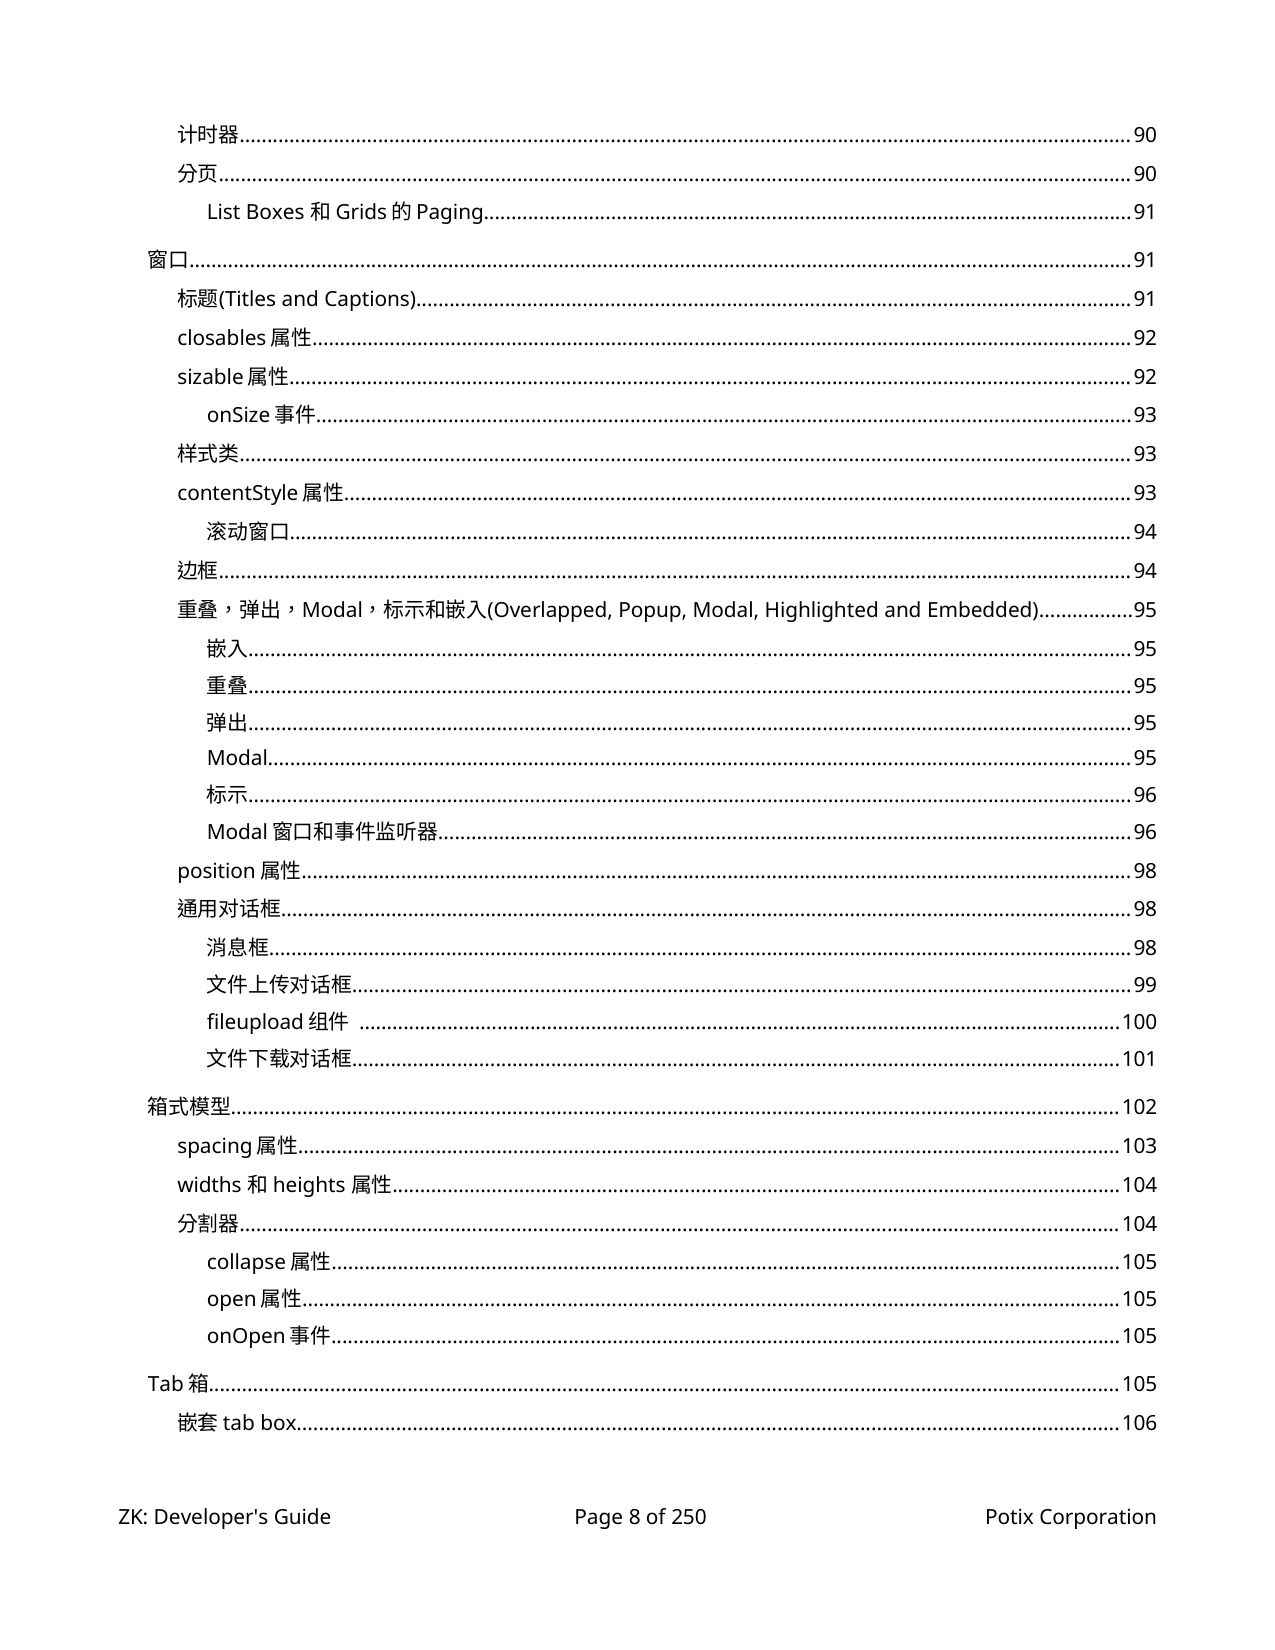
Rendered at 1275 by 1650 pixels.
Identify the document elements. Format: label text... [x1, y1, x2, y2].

text 标示 96 [207, 778, 1157, 808]
text onSize事件 93 [207, 399, 1157, 429]
text 文件上传对话框 99 [207, 969, 1157, 999]
text Tab箱 105 [148, 1367, 1157, 1397]
text List Boxes 和 Grids的Paging 91 [207, 196, 1157, 226]
text 分割器 104 [177, 1207, 1157, 1237]
text 重叠，弹出，Modal，标示和嵌入(Overlapped, Popup, Modal, Highlighted and Embedded) 95 [177, 593, 1157, 623]
text 标题(Titles and Captions) 91 [177, 282, 1157, 312]
text sizable属性 92 [177, 360, 1157, 390]
text collapse属性 105 [207, 1246, 1157, 1276]
text fileupload组件 100 [207, 1006, 1157, 1036]
text 分页 90 [177, 157, 1157, 187]
text position属性 98 [177, 854, 1157, 884]
text closables属性 92 [177, 321, 1157, 351]
text 边框 94 [177, 554, 1157, 584]
text 通用对话框 98 [177, 893, 1157, 923]
text spacing属性 103 [177, 1129, 1157, 1159]
text 计时器 90 [177, 118, 1157, 148]
text 箱式模型 102 [148, 1090, 1157, 1120]
text contentStyle属性 93 [177, 477, 1157, 507]
text Modal窗口和事件监听器 96 [207, 815, 1157, 845]
text 嵌套tab box 106 [177, 1406, 1157, 1436]
text onOpen事件 105 [207, 1320, 1157, 1350]
text open属性 105 [207, 1283, 1157, 1313]
text 重叠 95 [207, 669, 1157, 699]
text 消息框 98 [207, 932, 1157, 962]
text 滚动窗口 94 [207, 516, 1157, 546]
text Modal 95 [207, 743, 1157, 771]
text 弹出 95 [207, 706, 1157, 736]
text 文件下载对话框 101 [207, 1043, 1157, 1073]
text 窗口 91 [148, 243, 1157, 273]
text widths 和 heights 属性 104 [177, 1168, 1157, 1198]
text 样式类 93 [177, 438, 1157, 468]
text 嵌入 95 [207, 632, 1157, 662]
